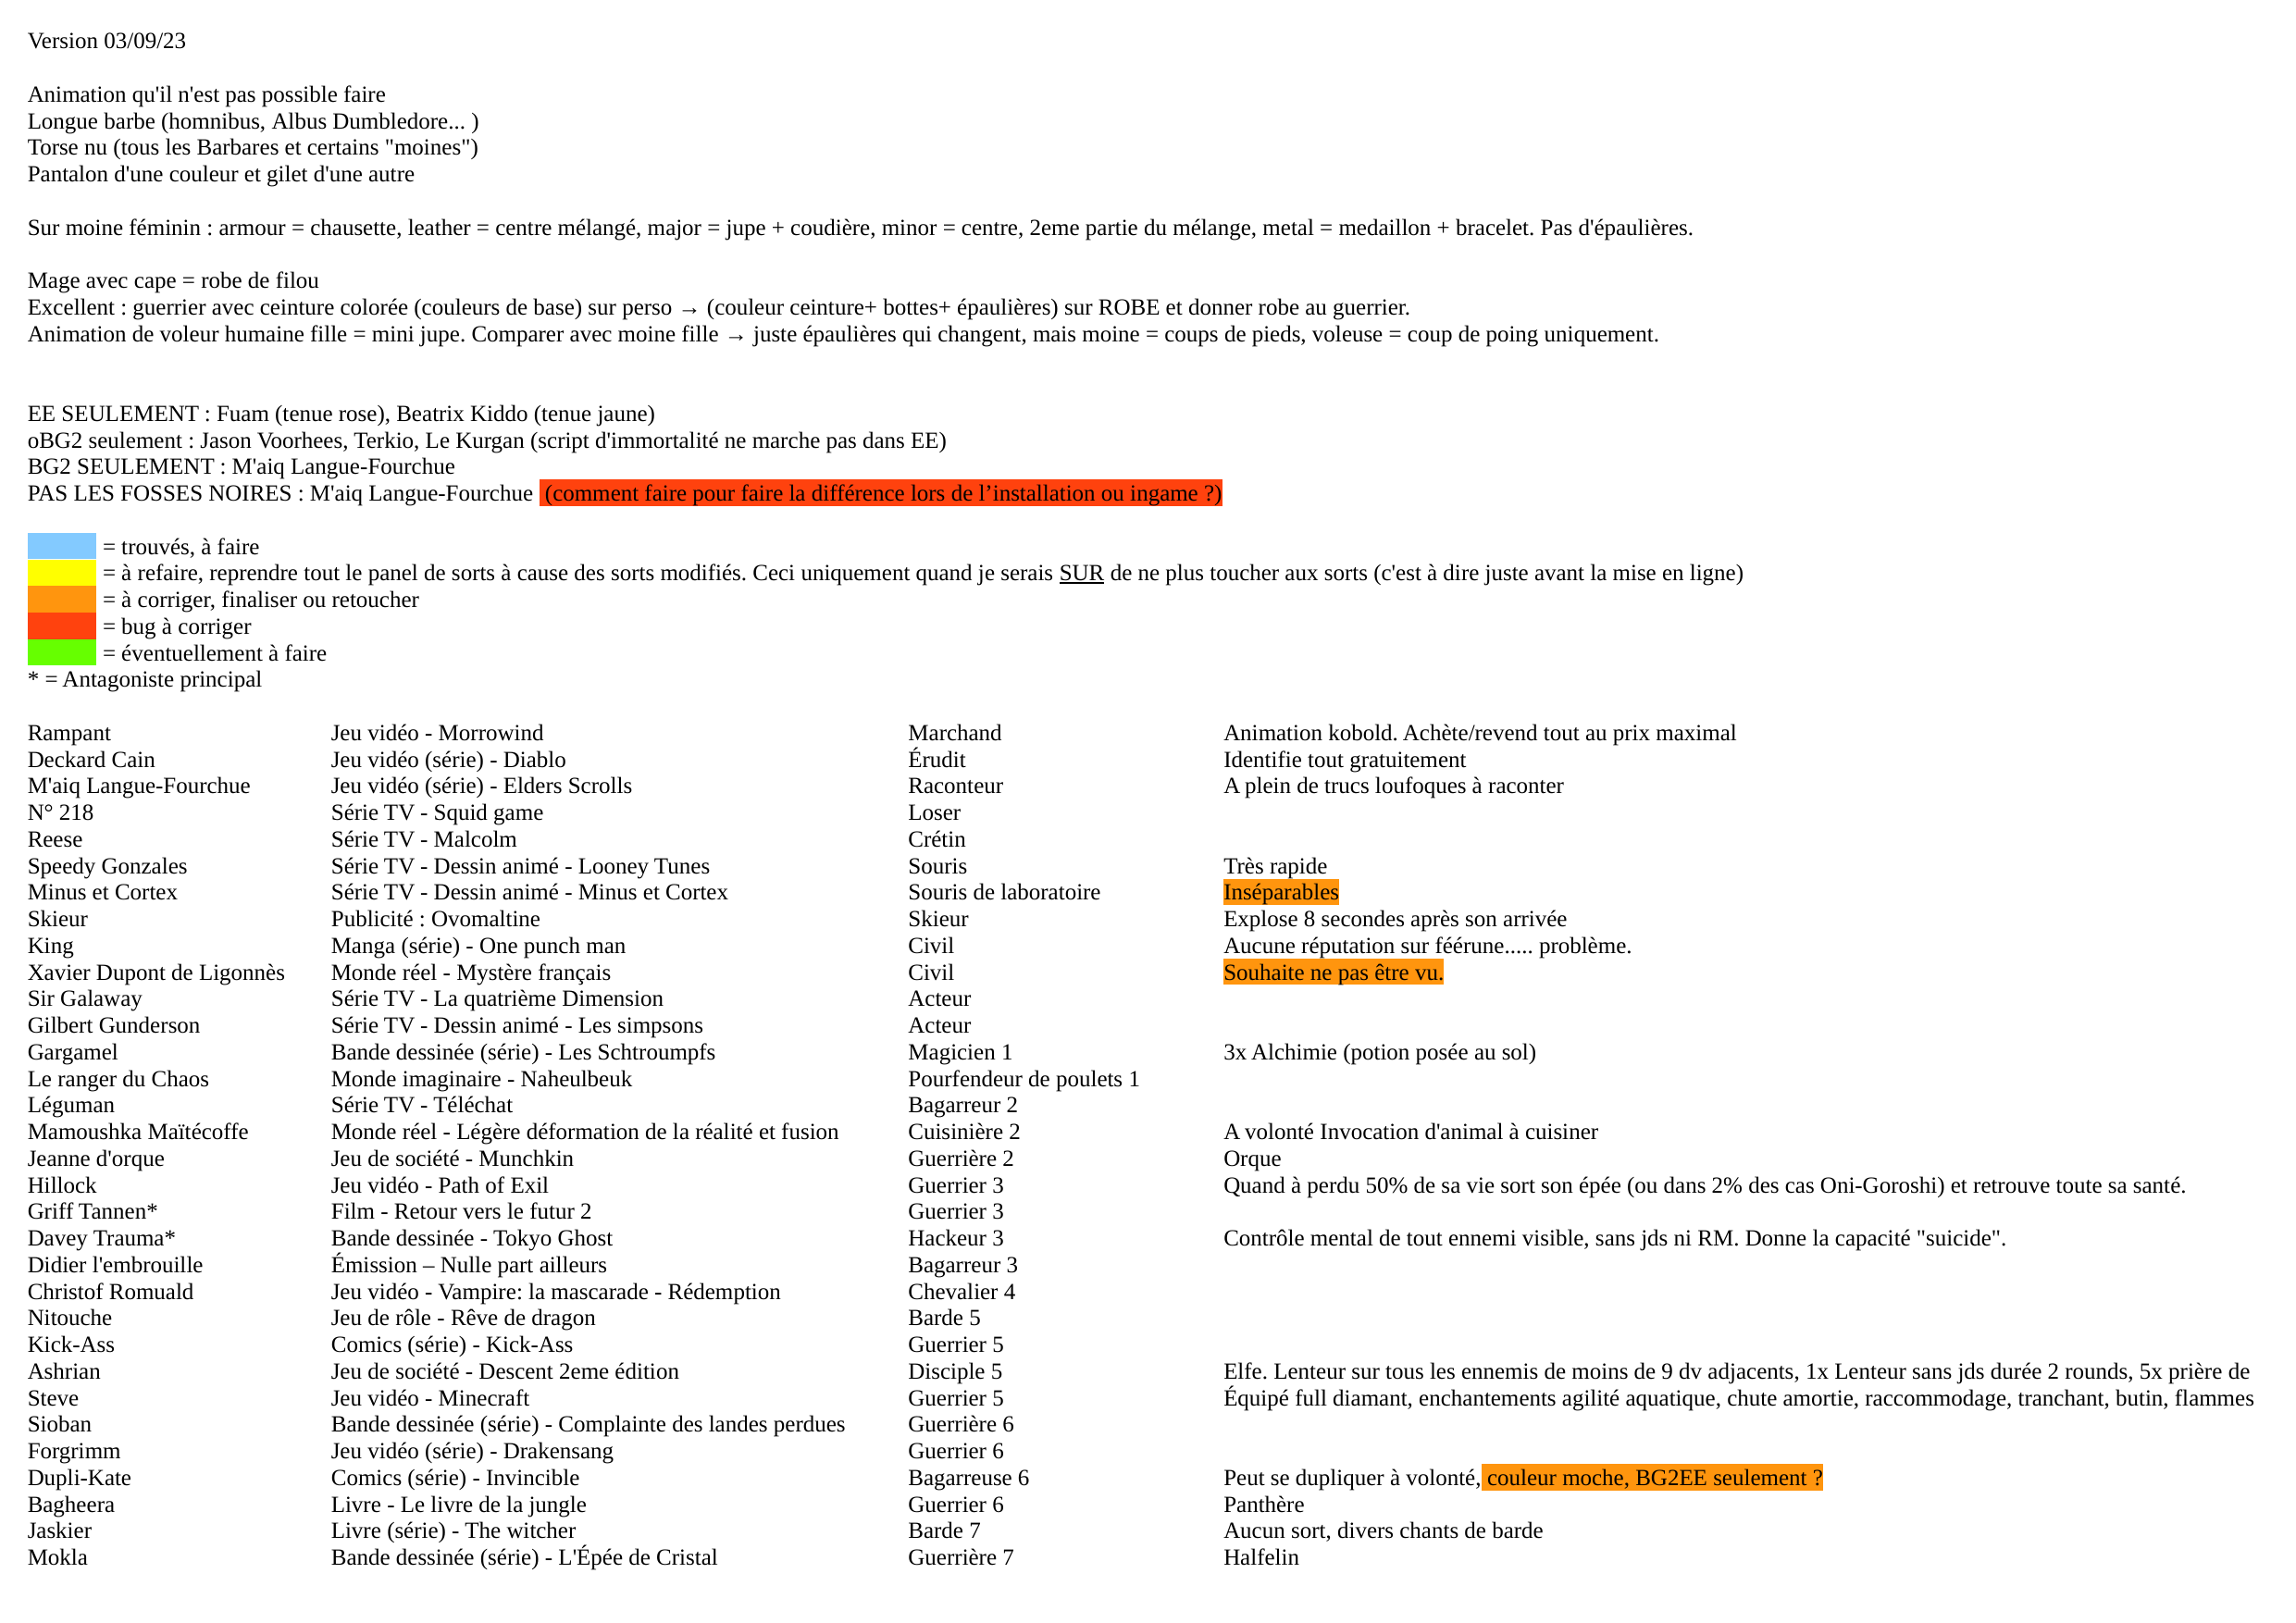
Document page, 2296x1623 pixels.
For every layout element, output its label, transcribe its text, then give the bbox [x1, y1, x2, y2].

text Dupli-Kate Comics (série) - Invincible Bagarreuse 6 Peut se dupliquer à volonté, couleur moche, BG2EE seulement ? [27, 1464, 2268, 1491]
text Kick-Ass Comics (série) - Kick-Ass Guerrier 5 [27, 1331, 2268, 1357]
text Hillock Jeu vidéo - Path of Exil Guerrier 3 Quand à perdu 50% de sa vie sort son épée (ou dans 2% des cas Oni-Goroshi) et retrouve toute sa santé. [27, 1171, 2268, 1197]
text oBG2 seulement : Jason Voorhees, Terkio, Le Kurgan (script d'immortalité ne marche pas dans EE) [27, 427, 2268, 452]
text Skieur Publicité : Ovomaltine Skieur Explose 8 secondes après son arrivée [27, 905, 2268, 932]
text Sur moine féminin : armour = chausette, leather = centre mélangé, major = jupe + coudière, minor = centre, 2eme partie du mélange, metal = medaillon + bracelet. Pas d'épaulières. [27, 214, 2268, 240]
text Reese Série TV - Malcolm Crétin [27, 825, 2268, 852]
text Griff Tannen* Film - Retour vers le futur 2 Guerrier 3 [27, 1197, 2268, 1224]
text = éventuellement à faire [27, 639, 2268, 665]
text Jeanne d'orque Jeu de société - Munchkin Guerrière 2 Orque [27, 1145, 2268, 1171]
text Torse nu (tous les Barbares et certains "moines") [27, 133, 2268, 160]
text = bug à corriger [27, 613, 2268, 639]
text King Manga (série) - One punch man Civil Aucune réputation sur féérune..... problème. [27, 932, 2268, 959]
text Nitouche Jeu de rôle - Rêve de dragon Barde 5 [27, 1304, 2268, 1331]
text Speedy Gonzales Série TV - Dessin animé - Looney Tunes Souris Très rapide [27, 852, 2268, 878]
text Xavier Dupont de Ligonnès Monde réel - Mystère français Civil Souhaite ne pas être vu. [27, 959, 2268, 985]
text PAS LES FOSSES NOIRES : M'aiq Langue-Fourchue (comment faire pour faire la différence lors de l’installation ou ingame ?) [27, 479, 2268, 506]
text Sir Galaway Série TV - La quatrième Dimension Acteur [27, 985, 2268, 1011]
text Pantalon d'une couleur et gilet d'une autre [27, 160, 2268, 187]
text Longue barbe (homnibus, Albus Dumbledore... ) [27, 107, 2268, 133]
text = à corriger, finaliser ou retoucher [27, 586, 2268, 613]
text Forgrimm Jeu vidéo (série) - Drakensang Guerrier 6 [27, 1437, 2268, 1464]
text Excellent : guerrier avec ceinture colorée (couleurs de base) sur perso → (couleur ceinture+ bottes+ épaulières) sur ROBE et donner robe au guerrier. [27, 293, 2268, 320]
text = trouvés, à faire [27, 533, 2268, 559]
text Version 03/09/23 [27, 27, 2268, 54]
text * = Antagoniste principal [27, 665, 2268, 692]
text Le ranger du Chaos Monde imaginaire - Naheulbeuk Pourfendeur de poulets 1 [27, 1065, 2268, 1091]
text Sioban Bande dessinée (série) - Complainte des landes perdues Guerrière 6 [27, 1410, 2268, 1437]
text Rampant Jeu vidéo - Morrowind Marchand Animation kobold. Achète/revend tout au prix maximal [27, 719, 2268, 746]
text Christof Romuald Jeu vidéo - Vampire: la mascarade - Rédemption Chevalier 4 [27, 1278, 2268, 1304]
text Animation de voleur humaine fille = mini jupe. Comparer avec moine fille → juste épaulières qui changent, mais moine = coups de pieds, voleuse = coup de poing uniquement. [27, 320, 2268, 346]
text Ashrian Jeu de société - Descent 2eme édition Disciple 5 Elfe. Lenteur sur tous les ennemis de moins de 9 dv adjacents, 1x Lenteur sans jds durée 2 rounds, 5x prière de [27, 1357, 2268, 1384]
text Minus et Cortex Série TV - Dessin animé - Minus et Cortex Souris de laboratoire Inséparables [27, 878, 2268, 905]
text Bagheera Livre - Le livre de la jungle Guerrier 6 Panthère [27, 1491, 2268, 1517]
text Deckard Cain Jeu vidéo (série) - Diablo Érudit Identifie tout gratuitement [27, 746, 2268, 772]
text Jaskier Livre (série) - The witcher Barde 7 Aucun sort, divers chants de barde [27, 1517, 2268, 1543]
text Steve Jeu vidéo - Minecraft Guerrier 5 Équipé full diamant, enchantements agilité aquatique, chute amortie, raccommodage, tranchant, butin, flammes [27, 1384, 2268, 1410]
text Animation qu'il n'est pas possible faire [27, 81, 2268, 107]
text EE SEULEMENT : Fuam (tenue rose), Beatrix Kiddo (tenue jaune) [27, 400, 2268, 427]
text Mage avec cape = robe de filou [27, 266, 2268, 293]
text Léguman Série TV - Téléchat Bagarreur 2 [27, 1091, 2268, 1118]
text Mokla Bande dessinée (série) - L'Épée de Cristal Guerrière 7 Halfelin [27, 1543, 2268, 1570]
text Davey Trauma* Bande dessinée - Tokyo Ghost Hackeur 3 Contrôle mental de tout ennemi visible, sans jds ni RM. Donne la capacité "suicide". [27, 1224, 2268, 1251]
text N° 218 Série TV - Squid game Loser [27, 799, 2268, 825]
text Didier l'embrouille Émission – Nulle part ailleurs Bagarreur 3 [27, 1251, 2268, 1278]
text Gargamel Bande dessinée (série) - Les Schtroumpfs Magicien 1 3x Alchimie (potion posée au sol) [27, 1038, 2268, 1065]
text Mamoushka Maïtécoffe Monde réel - Légère déformation de la réalité et fusion Cuisinière 2 A volonté Invocation d'animal à cuisiner [27, 1118, 2268, 1145]
text M'aiq Langue-Fourchue Jeu vidéo (série) - Elders Scrolls Raconteur A plein de trucs loufoques à raconter [27, 772, 2268, 799]
text BG2 SEULEMENT : M'aiq Langue-Fourchue [27, 452, 2268, 479]
text = à refaire, reprendre tout le panel de sorts à cause des sorts modifiés. Ceci uniquement quand je serais SUR de ne plus toucher aux sorts (c'est à dire juste avant la mise en ligne) [27, 559, 2268, 586]
text Gilbert Gunderson Série TV - Dessin animé - Les simpsons Acteur [27, 1011, 2268, 1038]
